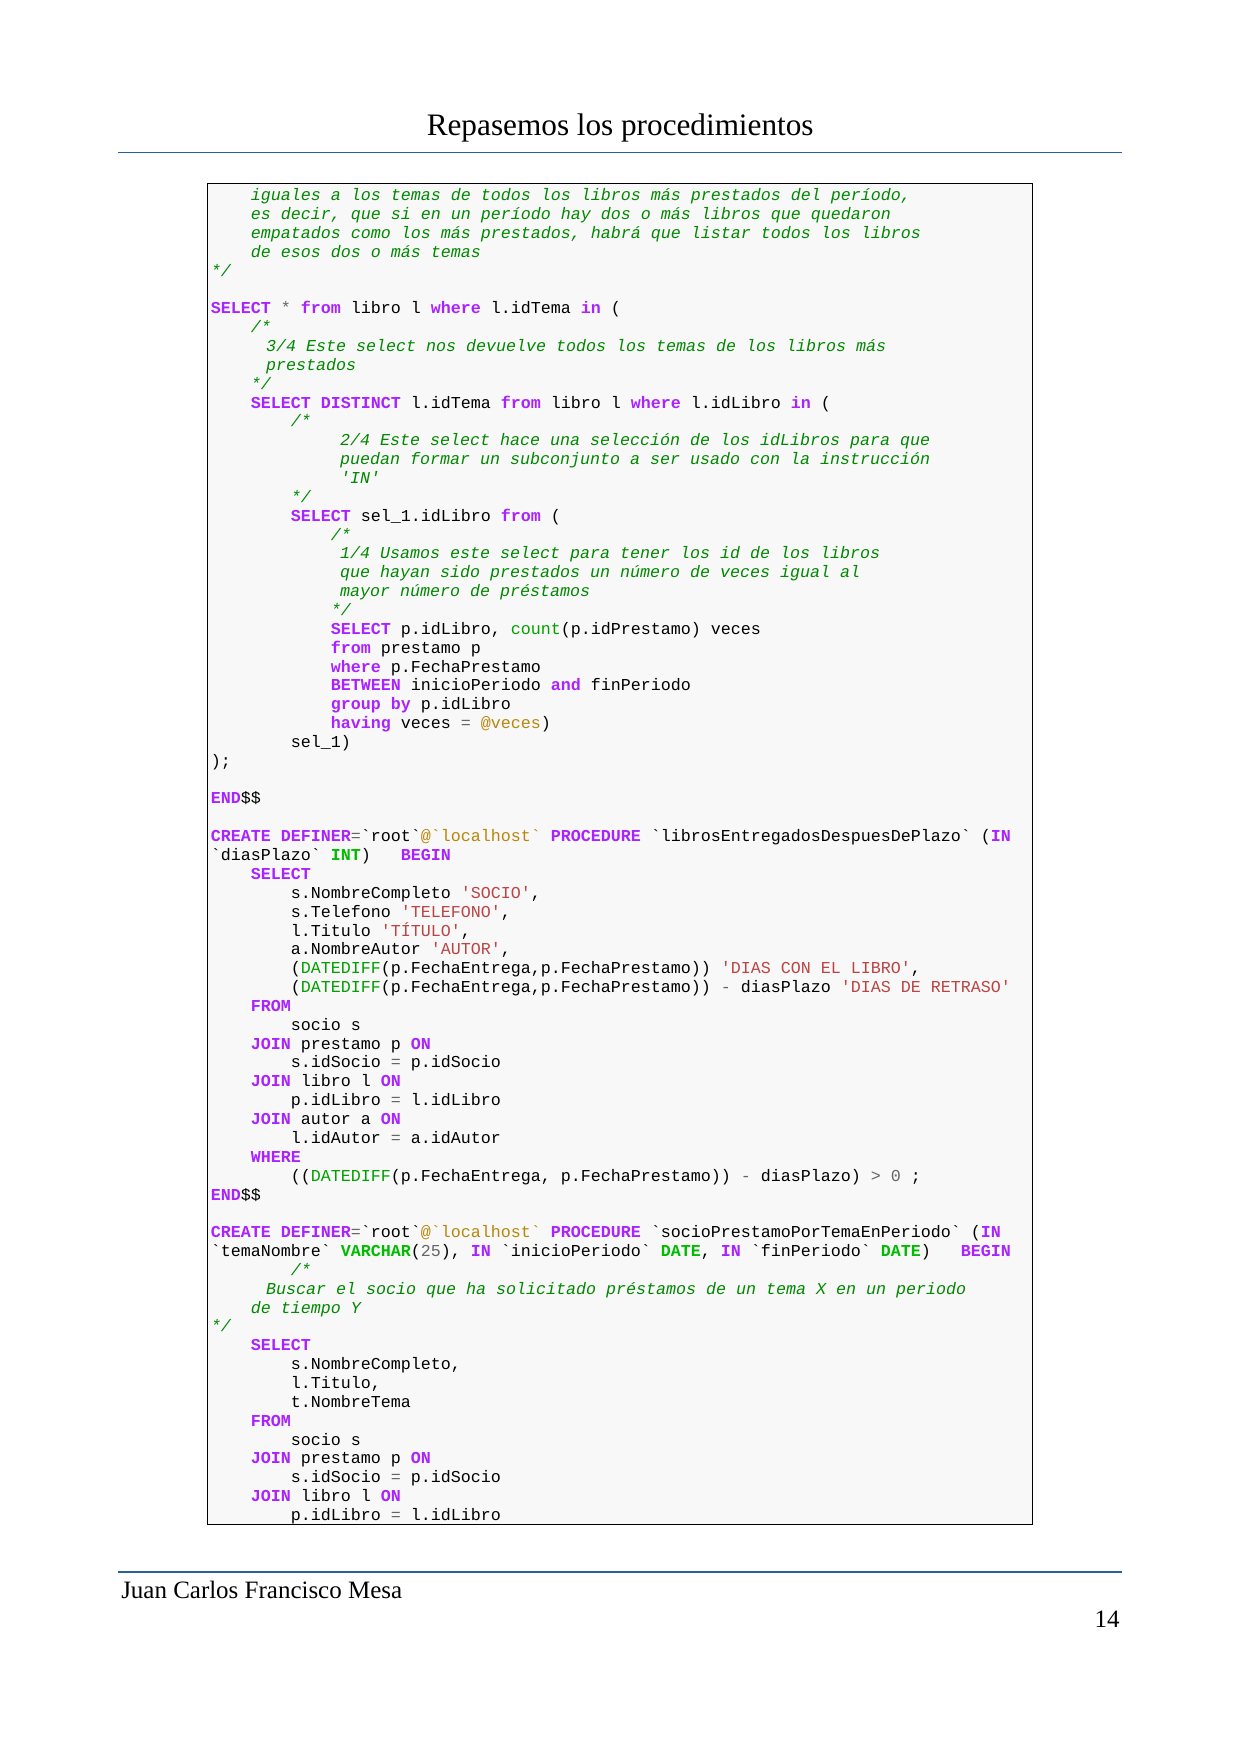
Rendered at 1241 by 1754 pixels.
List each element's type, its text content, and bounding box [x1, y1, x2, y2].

text JOIN libro l ON [208, 1069, 1032, 1088]
text JOIN libro l ON [208, 1484, 1032, 1503]
text FROM [208, 1408, 1032, 1427]
text /* [208, 1257, 1032, 1276]
text l.idAutor = a.idAutor [208, 1126, 1032, 1144]
text l.Titulo, [208, 1371, 1032, 1389]
text END$$ [208, 1182, 1032, 1201]
text puedan formar un subconjunto a ser usado con la instrucción [208, 447, 1032, 466]
text s.idSocio = p.idSocio [208, 1050, 1032, 1069]
text t.NombreTema [208, 1389, 1032, 1408]
text /* [208, 409, 1032, 428]
text s.Telefono 'TELEFONO', [208, 899, 1032, 918]
text 'IN' [208, 466, 1032, 484]
text es decir, que si en un período hay dos o más libros que quedaron [208, 202, 1032, 221]
text iguales a los temas de todos los libros más prestados del período, [208, 184, 1032, 202]
text 1/4 Usamos este select para tener los id de los libros [208, 541, 1032, 560]
text group by p.idLibro [208, 692, 1032, 711]
text ((DATEDIFF(p.FechaEntrega, p.FechaPrestamo)) - diasPlazo) > 0 ; [208, 1163, 1032, 1182]
text CREATE DEFINER=`root`@`localhost` PROCEDURE `socioPrestamoPorTemaEnPeriodo` (IN `temaNombre` VARCHAR(25), IN `inicioPeriodo` DATE, IN `finPeriodo` DATE) BEGIN [208, 1220, 1032, 1257]
text sel_1) [208, 729, 1032, 748]
text JOIN autor a ON [208, 1107, 1032, 1126]
text SELECT [208, 862, 1032, 880]
text (DATEDIFF(p.FechaEntrega,p.FechaPrestamo)) - diasPlazo 'DIAS DE RETRASO' [208, 975, 1032, 993]
text de tiempo Y [208, 1295, 1032, 1314]
text */ [208, 598, 1032, 616]
text s.idSocio = p.idSocio [208, 1465, 1032, 1484]
text 3/4 Este select nos devuelve todos los temas de los libros más [208, 334, 1032, 352]
text BETWEEN inicioPeriodo and finPeriodo [208, 673, 1032, 692]
text p.idLibro = l.idLibro [208, 1088, 1032, 1107]
text mayor número de préstamos [208, 579, 1032, 598]
text SELECT * from libro l where l.idTema in ( [208, 296, 1032, 315]
text */ [208, 1314, 1032, 1333]
text 2/4 Este select hace una selección de los idLibros para que [208, 428, 1032, 447]
text /* [208, 522, 1032, 541]
text empatados como los más prestados, habrá que listar todos los libros [208, 221, 1032, 239]
text s.NombreCompleto, [208, 1352, 1032, 1371]
text SELECT DISTINCT l.idTema from libro l where l.idLibro in ( [208, 390, 1032, 409]
text Buscar el socio que ha solicitado préstamos de un tema X en un periodo [208, 1276, 1032, 1295]
text SELECT [208, 1333, 1032, 1352]
text de esos dos o más temas [208, 239, 1032, 258]
text JOIN prestamo p ON [208, 1446, 1032, 1465]
text /* [208, 315, 1032, 334]
text s.NombreCompleto 'SOCIO', [208, 880, 1032, 899]
text que hayan sido prestados un número de veces igual al [208, 560, 1032, 579]
text socio s [208, 1012, 1032, 1031]
text CREATE DEFINER=`root`@`localhost` PROCEDURE `librosEntregadosDespuesDePlazo` (IN `diasPlazo` INT) BEGIN [208, 824, 1032, 862]
text */ [208, 371, 1032, 390]
text SELECT p.idLibro, count(p.idPrestamo) veces [208, 616, 1032, 635]
text socio s [208, 1427, 1032, 1446]
text */ [208, 258, 1032, 277]
text prestados [208, 352, 1032, 371]
text l.Titulo 'TÍTULO', [208, 918, 1032, 937]
text SELECT sel_1.idLibro from ( [208, 503, 1032, 522]
text (DATEDIFF(p.FechaEntrega,p.FechaPrestamo)) 'DIAS CON EL LIBRO', [208, 956, 1032, 975]
text a.NombreAutor 'AUTOR', [208, 937, 1032, 956]
text where p.FechaPrestamo [208, 654, 1032, 673]
text END$$ [208, 786, 1032, 805]
text from prestamo p [208, 635, 1032, 654]
text p.idLibro = l.idLibro [208, 1503, 1032, 1524]
text WHERE [208, 1144, 1032, 1163]
text */ [208, 484, 1032, 503]
text JOIN prestamo p ON [208, 1031, 1032, 1050]
text ); [208, 748, 1032, 767]
text FROM [208, 993, 1032, 1012]
text having veces = @veces) [208, 711, 1032, 729]
